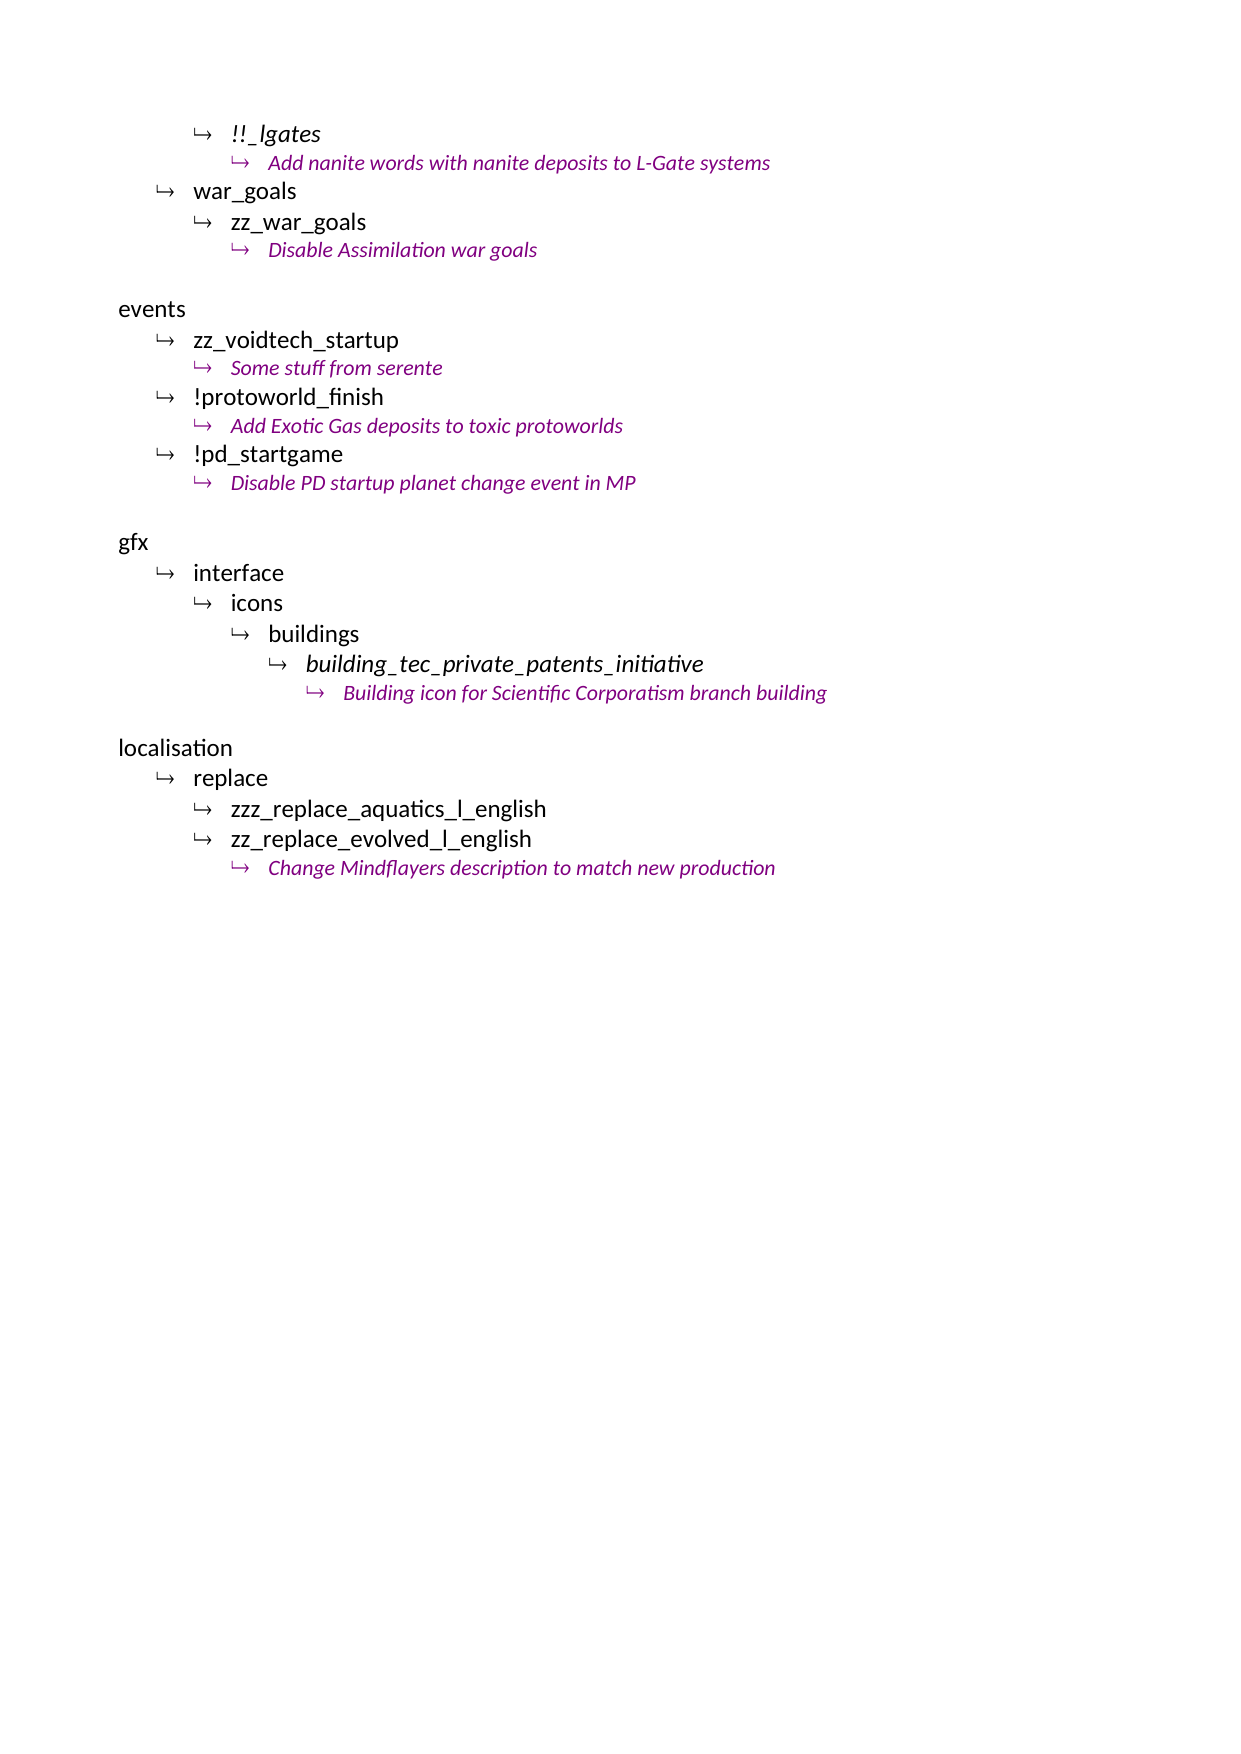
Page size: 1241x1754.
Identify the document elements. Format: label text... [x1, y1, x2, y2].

list Add nanite words with nanite deposits to L-Gate systems [231, 149, 1122, 175]
list zz_voidtech_startup [156, 324, 1122, 354]
list zzz_replace_aquatics_l_english [193, 793, 1122, 824]
list Disable Assimilation war goals [231, 236, 1122, 263]
text gfx [118, 526, 1122, 557]
list !protoworld_finish [156, 381, 1122, 412]
text localisation [118, 732, 1122, 763]
text events [118, 293, 1122, 324]
list replace [156, 763, 1122, 793]
list Some stuff from serente [193, 354, 1122, 381]
list interface [156, 557, 1122, 587]
list !pd_startgame [156, 438, 1122, 469]
list war_goals [156, 175, 1122, 206]
list zz_replace_evolved_l_english [193, 824, 1122, 854]
list Building icon for Scientific Corporatism branch building [306, 679, 1122, 705]
list zz_war_goals [193, 206, 1122, 236]
list buildings [231, 618, 1122, 648]
list Add Exotic Gas deposits to toxic protoworlds [193, 412, 1122, 438]
list icons [193, 587, 1122, 618]
list building_tec_private_patents_initiative [268, 648, 1122, 679]
list Disable PD startup planet change event in MP [193, 469, 1122, 496]
list Change Mindflayers description to match new production [231, 854, 1122, 881]
list !!_lgates [193, 118, 1122, 149]
